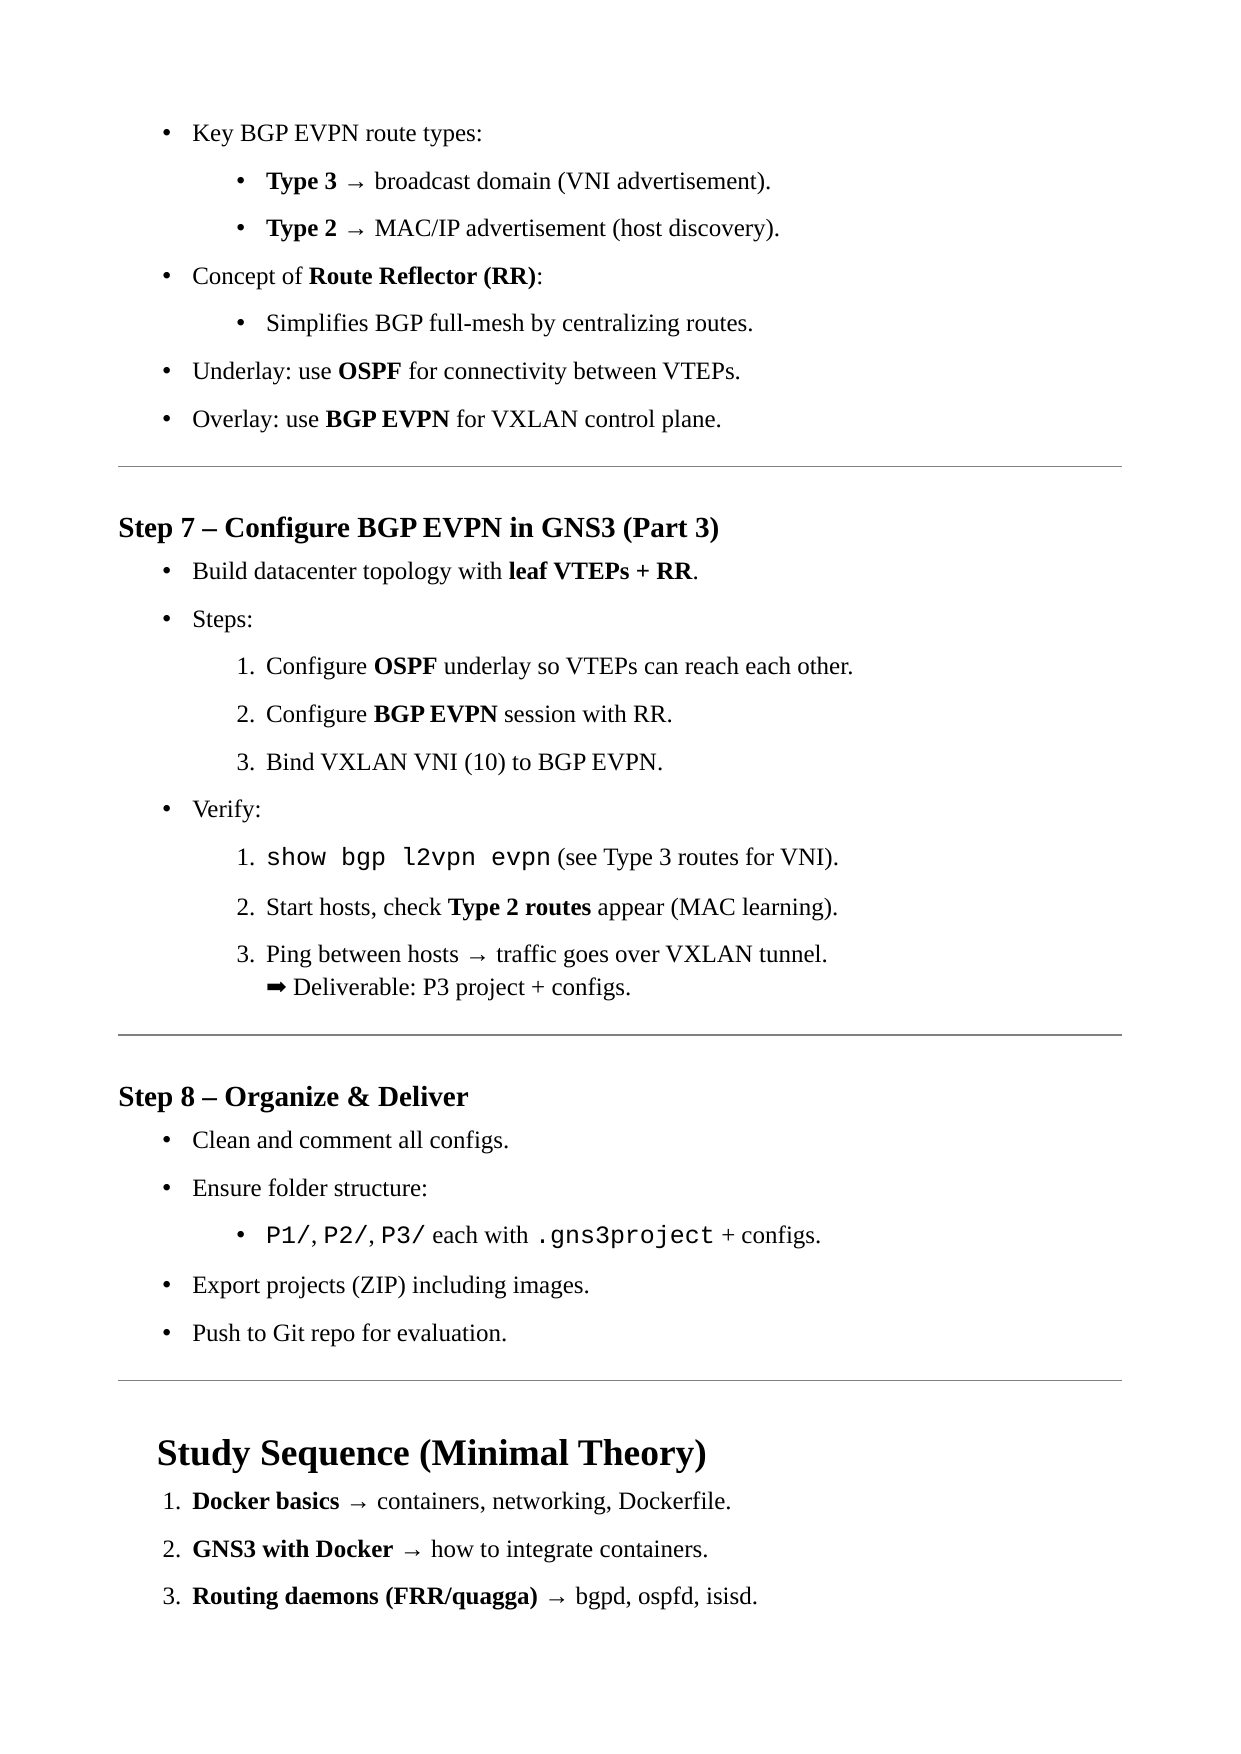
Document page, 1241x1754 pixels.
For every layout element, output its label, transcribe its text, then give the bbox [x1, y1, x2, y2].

list Routing daemons (FRR/quagga) → bgpd, ospfd, isisd. [162, 1581, 1122, 1610]
list show bgp l2vpn evpn (see Type 3 routes for VNI). [236, 842, 1122, 873]
list Configure BGP EVPN session with RR. [236, 699, 1122, 728]
list P1/, P2/, P3/ each with .gns3project + configs. [236, 1220, 1122, 1251]
list Type 3 → broadcast domain (VNI advertisement). [236, 166, 1122, 194]
list Simplifies BGP full-mesh by centralizing routes. [236, 308, 1122, 337]
list Build datacenter topology with leaf VTEPs + RR. [162, 556, 1122, 585]
list Type 2 → MAC/IP advertisement (host discovery). [236, 213, 1122, 242]
list Start hosts, check Type 2 routes appear (MAC learning). [236, 892, 1122, 921]
list Clean and comment all configs. [162, 1125, 1122, 1154]
subtitle 🔑 Study Sequence (Minimal Theory) [118, 1431, 1122, 1474]
list Configure OSPF underlay so VTEPs can reach each other. [236, 651, 1122, 680]
list Bind VXLAN VNI (10) to BGP EVPN. [236, 747, 1122, 775]
list Steps: [162, 604, 1122, 633]
subtitle Step 7 – Configure BGP EVPN in GNS3 (Part 3) [118, 510, 1122, 544]
list Concept of Route Reflector (RR): [162, 261, 1122, 290]
list Export projects (ZIP) including images. [162, 1270, 1122, 1299]
list Key BGP EVPN route types: [162, 118, 1122, 147]
list Overlay: use BGP EVPN for VXLAN control plane. [162, 404, 1122, 432]
list Ping between hosts → traffic goes over VXLAN tunnel. ➡️ Deliverable: P3 project + configs. [236, 939, 1122, 1001]
list Verify: [162, 794, 1122, 823]
list Docker basics → containers, networking, Dockerfile. [162, 1486, 1122, 1515]
list Underlay: use OSPF for connectivity between VTEPs. [162, 356, 1122, 385]
list Ensure folder structure: [162, 1173, 1122, 1201]
subtitle Step 8 – Organize & Deliver [118, 1079, 1122, 1112]
list Push to Git repo for evaluation. [162, 1318, 1122, 1347]
list GNS3 with Docker → how to integrate containers. [162, 1534, 1122, 1562]
